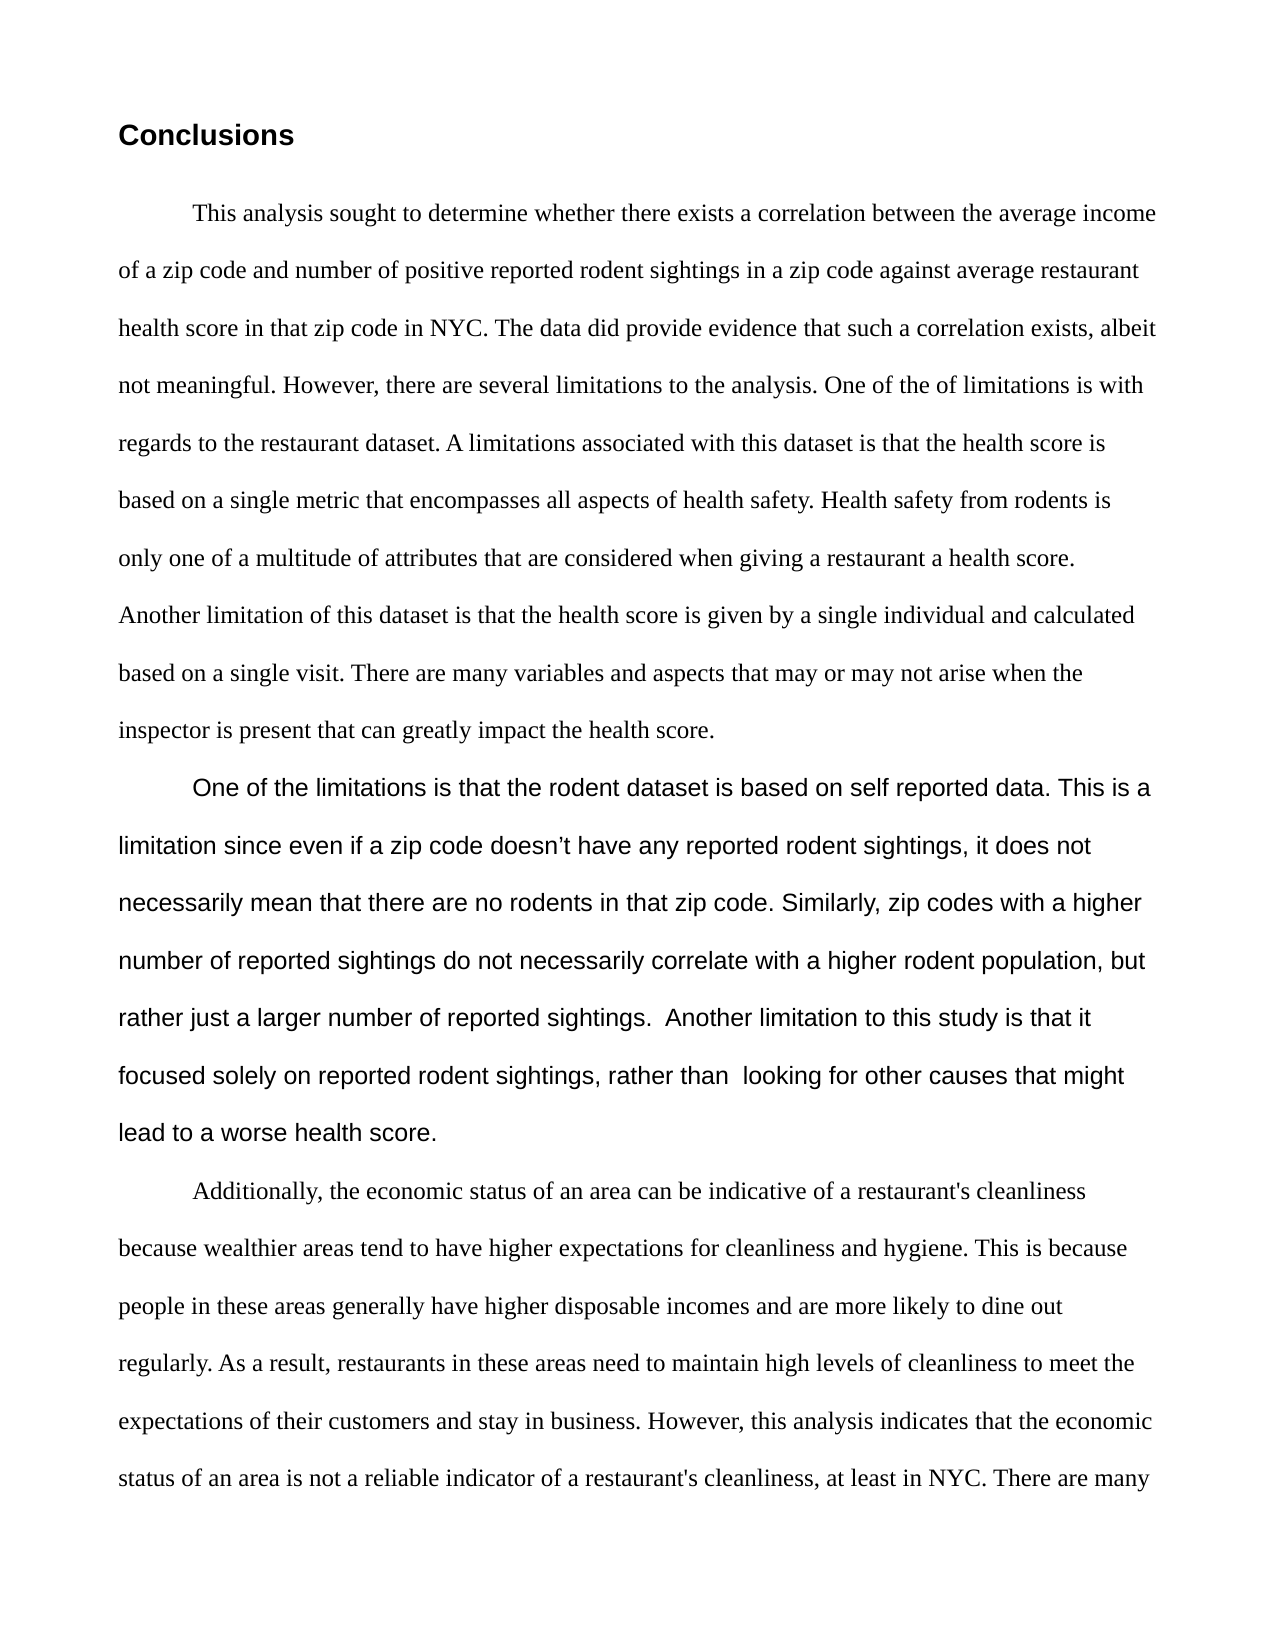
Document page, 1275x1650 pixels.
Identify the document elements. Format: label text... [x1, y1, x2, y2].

text Additionally, the economic status of an area can be indicative of a restaurant's cleanliness because wealthier areas tend to have higher expectations for cleanliness and hygiene. This is because people in these areas generally have higher disposable incomes and are more likely to dine out regularly. As a result, restaurants in these areas need to maintain high levels of cleanliness to meet the expectations of their customers and stay in business. However, this analysis indicates that the economic status of an area is not a reliable indicator of a restaurant's cleanliness, at least in NYC. There are many [118, 1176, 1157, 1492]
text One of the limitations is that the rodent dataset is based on self reported data. This is a limitation since even if a zip code doesn’t have any reported rodent sightings, it does not necessarily mean that there are no rodents in that zip code. Similarly, zip codes with a higher number of reported sightings do not necessarily correlate with a higher rodent population, but rather just a larger number of reported sightings. Another limitation to this study is that it focused solely on reported rodent sightings, rather than looking for other causes that might lead to a worse health score. [118, 773, 1157, 1147]
subtitle Conclusions [118, 118, 1157, 152]
text This analysis sought to determine whether there exists a correlation between the average income of a zip code and number of positive reported rodent sightings in a zip code against average restaurant health score in that zip code in NYC. The data did provide evidence that such a correlation exists, albeit not meaningful. However, there are several limitations to the analysis. One of the of limitations is with regards to the restaurant dataset. A limitations associated with this dataset is that the health score is based on a single metric that encompasses all aspects of health safety. Health safety from rodents is only one of a multitude of attributes that are considered when giving a restaurant a health score. Another limitation of this dataset is that the health score is given by a single individual and calculated based on a single visit. There are many variables and aspects that may or may not arise when the inspector is present that can greatly impact the health score. [118, 198, 1157, 744]
